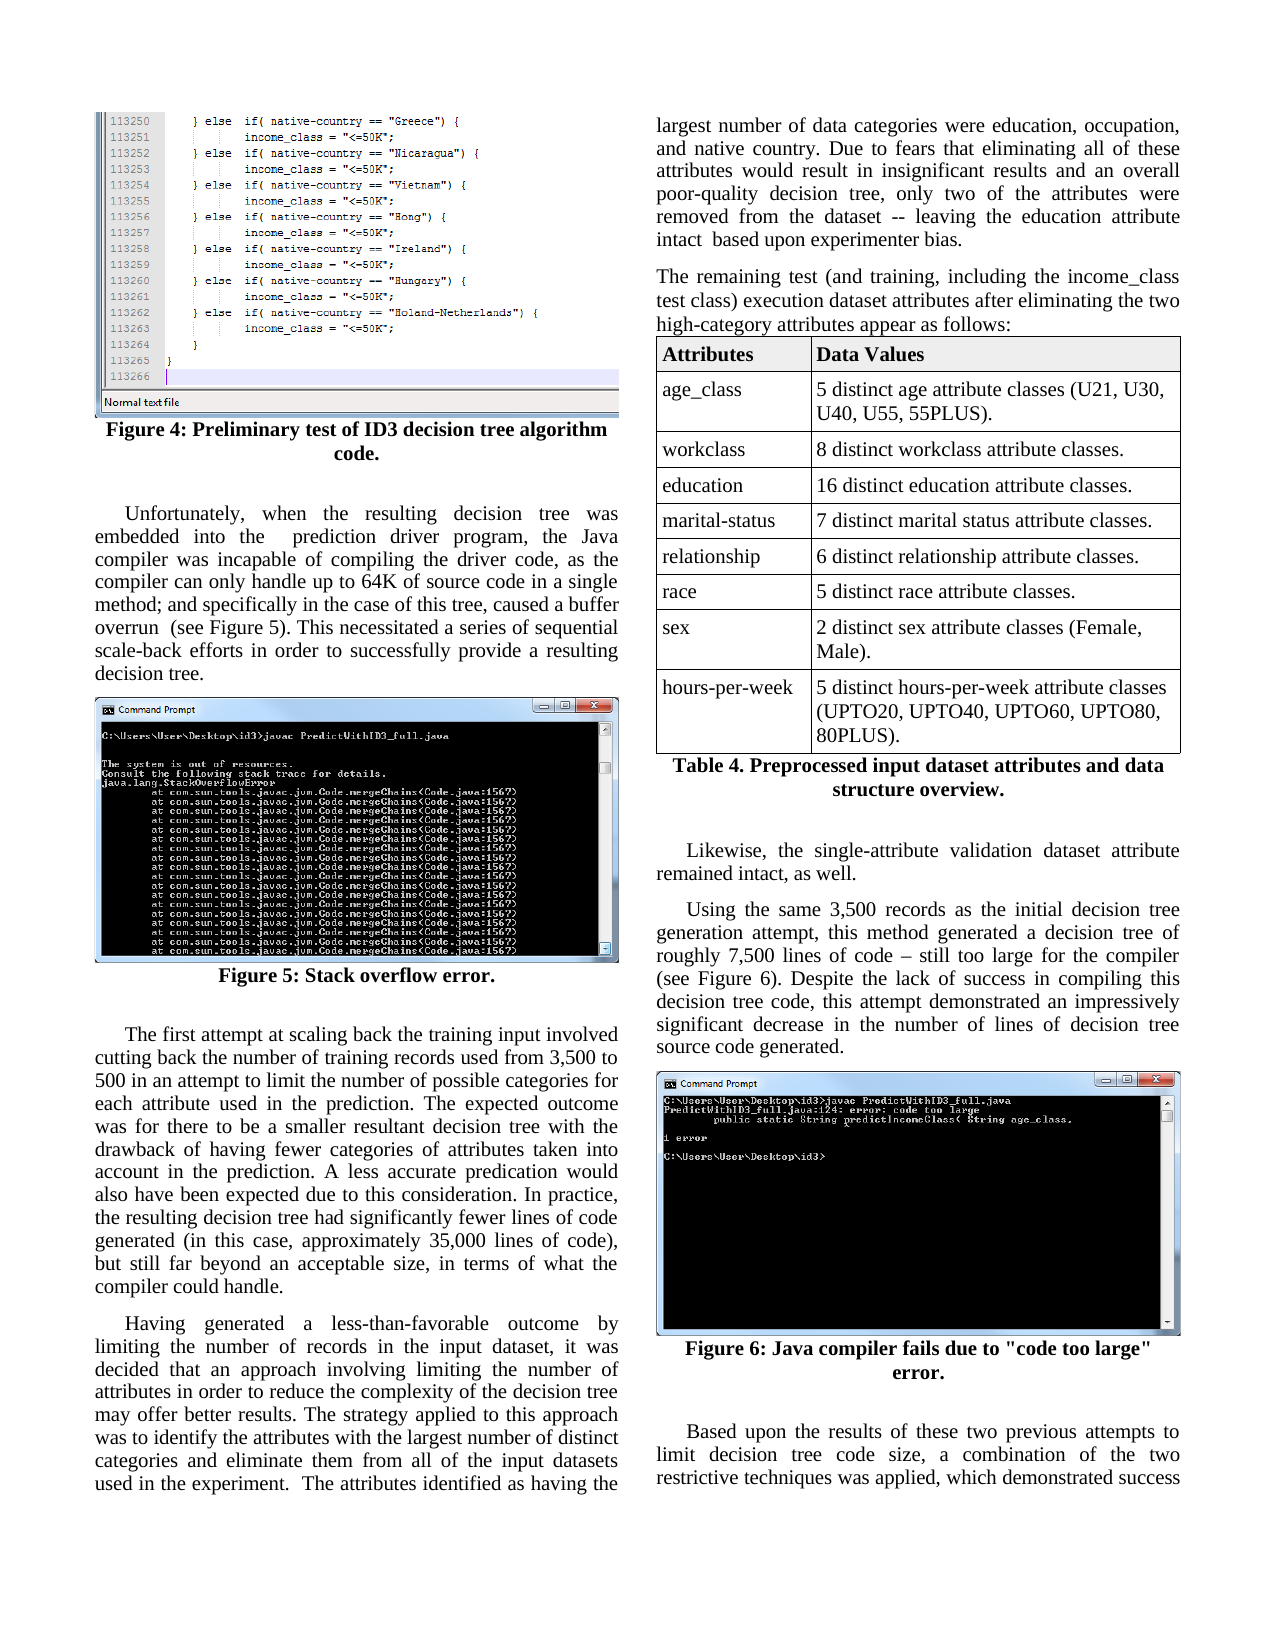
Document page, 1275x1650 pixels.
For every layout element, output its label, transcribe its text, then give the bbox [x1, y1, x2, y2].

table_cell education [657, 468, 811, 502]
table_header Data Values [812, 337, 1180, 371]
text Based upon the results of these two previous attempts to limit decision tree code size, a combination of the two restrictive techniques was applied, which demonstrated success [656, 1419, 1181, 1489]
table_cell relationship [657, 539, 811, 574]
table_cell 5 distinct race attribute classes. [812, 575, 1180, 609]
table_cell hours-per-week [657, 670, 811, 753]
table_cell 16 distinct education attribute classes. [812, 468, 1180, 502]
text Figure 6: Java compiler fails due to "code too large" error. [656, 1336, 1181, 1384]
text Table 4. Preprocessed input dataset attributes and data structure overview. [656, 753, 1181, 801]
table_cell age_class [657, 372, 811, 431]
text Figure 4: Preliminary test of ID3 decision tree algorithm code. [94, 418, 619, 465]
text Likewise, the single-attribute validation dataset attribute remained intact, as well. [656, 837, 1181, 884]
table_cell 6 distinct relationship attribute classes. [812, 539, 1180, 574]
table_cell 7 distinct marital status attribute classes. [812, 504, 1180, 538]
table_cell marital-status [657, 504, 811, 538]
text Using the same 3,500 records as the initial decision tree generation attempt, this method generated a decision tree of roughly 7,500 lines of code – still too large for the compiler (see Figure 6). Despite the lack of success in compiling this decision tree code, this attempt demonstrated an impressively significant decrease in the number of lines of decision tree source code generated. [656, 897, 1181, 1058]
table_cell race [657, 575, 811, 609]
text Unfortunately, when the resulting decision tree was embedded into the prediction driver program, the Java compiler was incapable of compiling the driver code, as the compiler can only handle up to 64K of source code in a single method; and specifically in the case of this tree, caused a buffer overrun (see Figure 5). This necessitated a series of sequential scale-back efforts in order to successfully provide a resulting decision tree. [94, 501, 619, 685]
picture [656, 1071, 1181, 1336]
table_cell workclass [657, 432, 811, 467]
table_cell 2 distinct sex attribute classes (Female, Male). [812, 610, 1180, 669]
table_cell 5 distinct age attribute classes (U21, U30, U40, U55, 55PLUS). [812, 372, 1180, 431]
table_cell 5 distinct hours-per-week attribute classes (UPTO20, UPTO40, UPTO60, UPTO80, 80PLUS). [812, 670, 1180, 753]
picture [94, 697, 619, 963]
text largest number of data categories were education, occupation, and native country. Due to fears that eliminating all of these attributes would result in insignificant results and an overall poor-quality decision tree, only two of the attributes were removed from the dataset -- leaving the education attribute intact based upon experimenter bias. [656, 112, 1181, 251]
text Having generated a less-than-favorable outcome by limiting the number of records in the input dataset, it was decided that an approach involving limiting the number of attributes in order to reduce the complexity of the decision tree may offer better results. The strategy applied to this approach was to identify the attributes with the largest number of distinct categories and eliminate them from all of the input datasets used in the experiment. The attributes identified as having the [94, 1311, 619, 1495]
table_cell sex [657, 610, 811, 669]
table_cell 8 distinct workclass attribute classes. [812, 432, 1180, 467]
text Figure 5: Stack overflow error. [94, 963, 619, 987]
table_header Attributes [657, 337, 811, 371]
text The remaining test (and training, including the income_class test class) execution dataset attributes after eliminating the two high-category attributes appear as follows: [656, 264, 1181, 336]
text The first attempt at scaling back the training input involved cutting back the number of training records used from 3,500 to 500 in an attempt to limit the number of possible categories for each attribute used in the prediction. The expected outcome was for there to be a smaller resultant decision tree with the drawback of having fewer categories of attributes taken into account in the prediction. A less accurate predication would also have been expected due to this consideration. In practice, the resulting decision tree had significantly fewer lines of code generated (in this case, approximately 35,000 lines of code), but still far beyond an acceptable size, in terms of what the compiler could handle. [94, 1022, 619, 1298]
